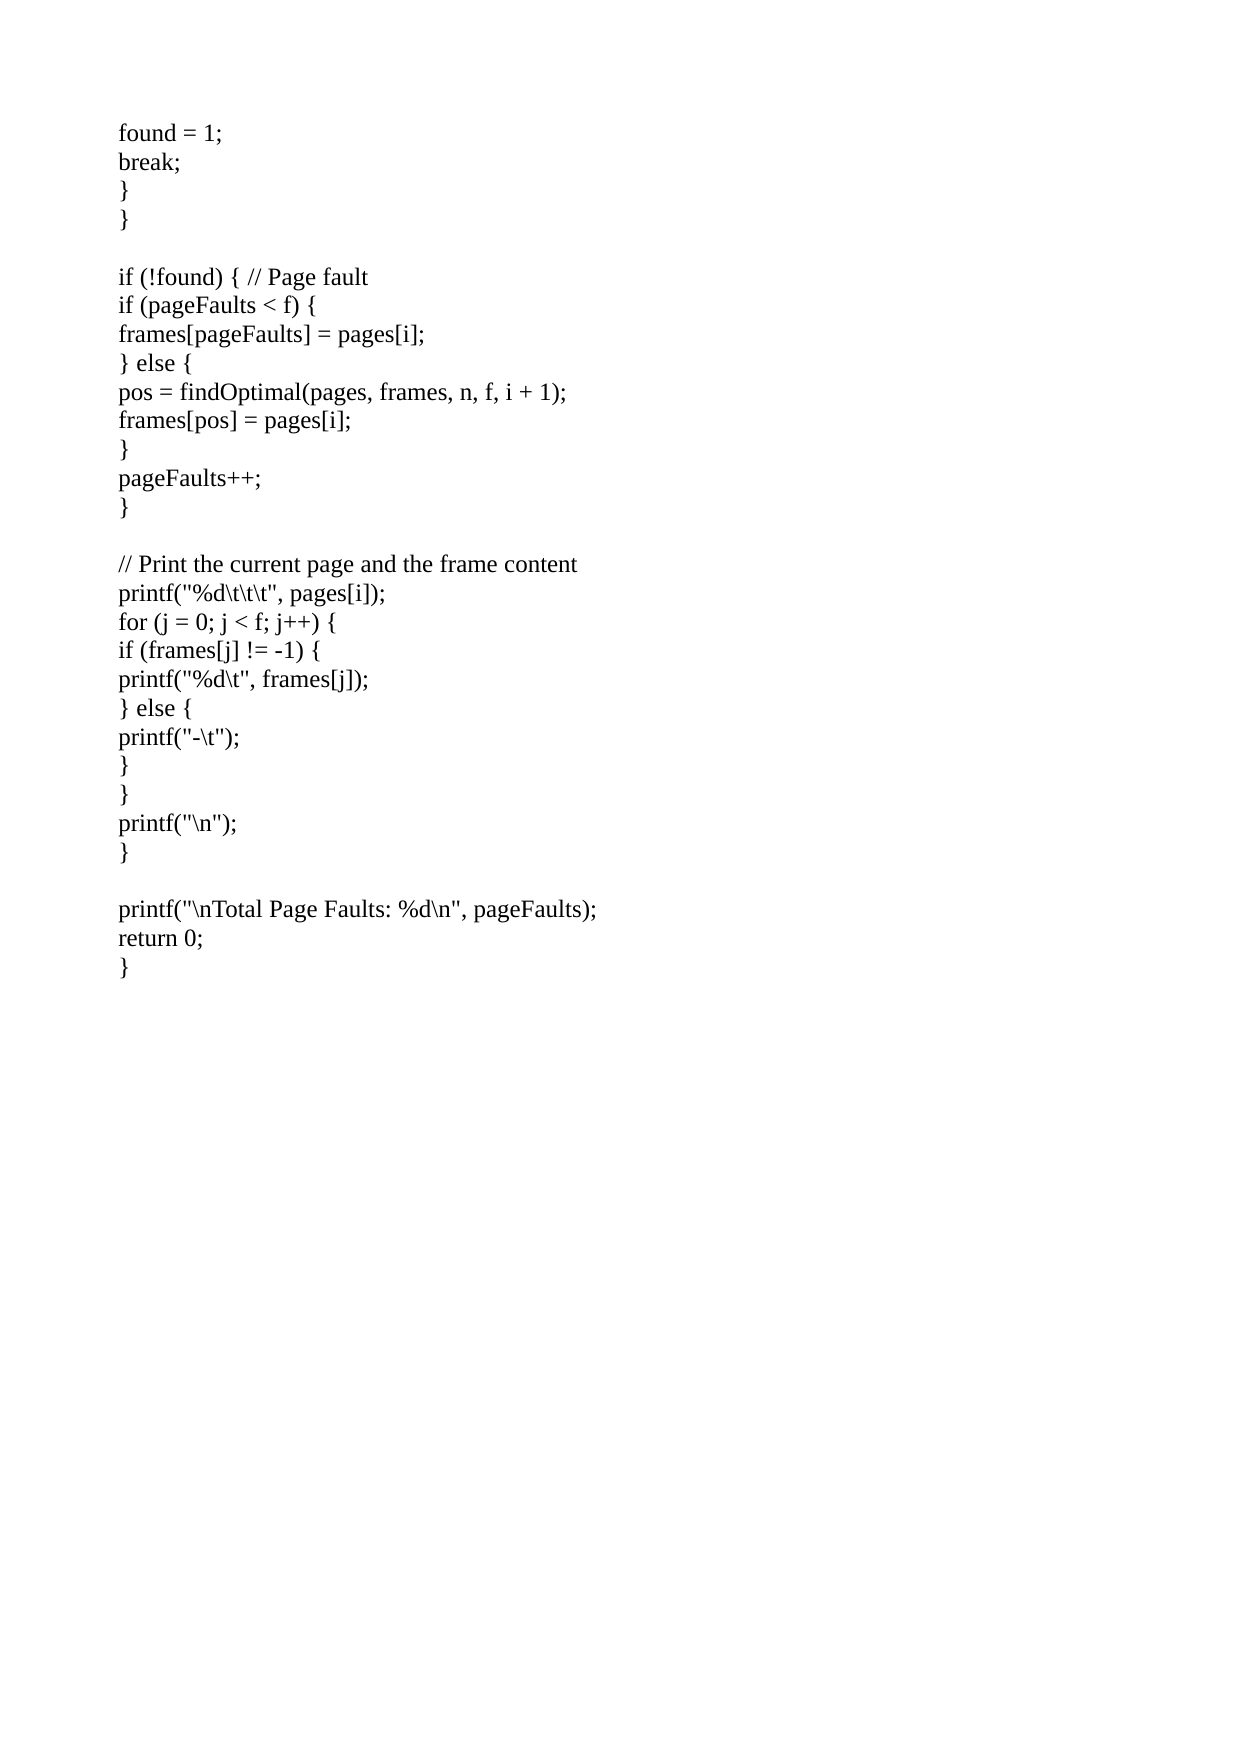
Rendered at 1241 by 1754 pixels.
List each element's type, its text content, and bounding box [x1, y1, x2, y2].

text pos = findOptimal(pages, frames, n, f, i + 1); [118, 377, 1122, 406]
text if (frames[j] != -1) { [118, 636, 1122, 664]
text } [118, 952, 1122, 981]
text printf("-\t"); [118, 722, 1122, 751]
text frames[pageFaults] = pages[i]; [118, 319, 1122, 348]
text printf("\nTotal Page Faults: %d\n", pageFaults); [118, 894, 1122, 923]
text } [118, 176, 1122, 204]
text } [118, 751, 1122, 779]
text pageFaults++; [118, 463, 1122, 492]
text return 0; [118, 923, 1122, 952]
text printf("%d\t", frames[j]); [118, 664, 1122, 693]
text } [118, 779, 1122, 808]
text frames[pos] = pages[i]; [118, 406, 1122, 434]
text } else { [118, 348, 1122, 377]
text printf("%d\t\t\t", pages[i]); [118, 578, 1122, 607]
text } [118, 492, 1122, 521]
text } else { [118, 693, 1122, 722]
text for (j = 0; j < f; j++) { [118, 607, 1122, 636]
text } [118, 434, 1122, 463]
text if (pageFaults < f) { [118, 291, 1122, 319]
text // Print the current page and the frame content [118, 549, 1122, 578]
text break; [118, 147, 1122, 176]
text } [118, 204, 1122, 233]
text } [118, 837, 1122, 866]
text printf("\n"); [118, 808, 1122, 837]
text found = 1; [118, 118, 1122, 147]
text if (!found) { // Page fault [118, 262, 1122, 291]
